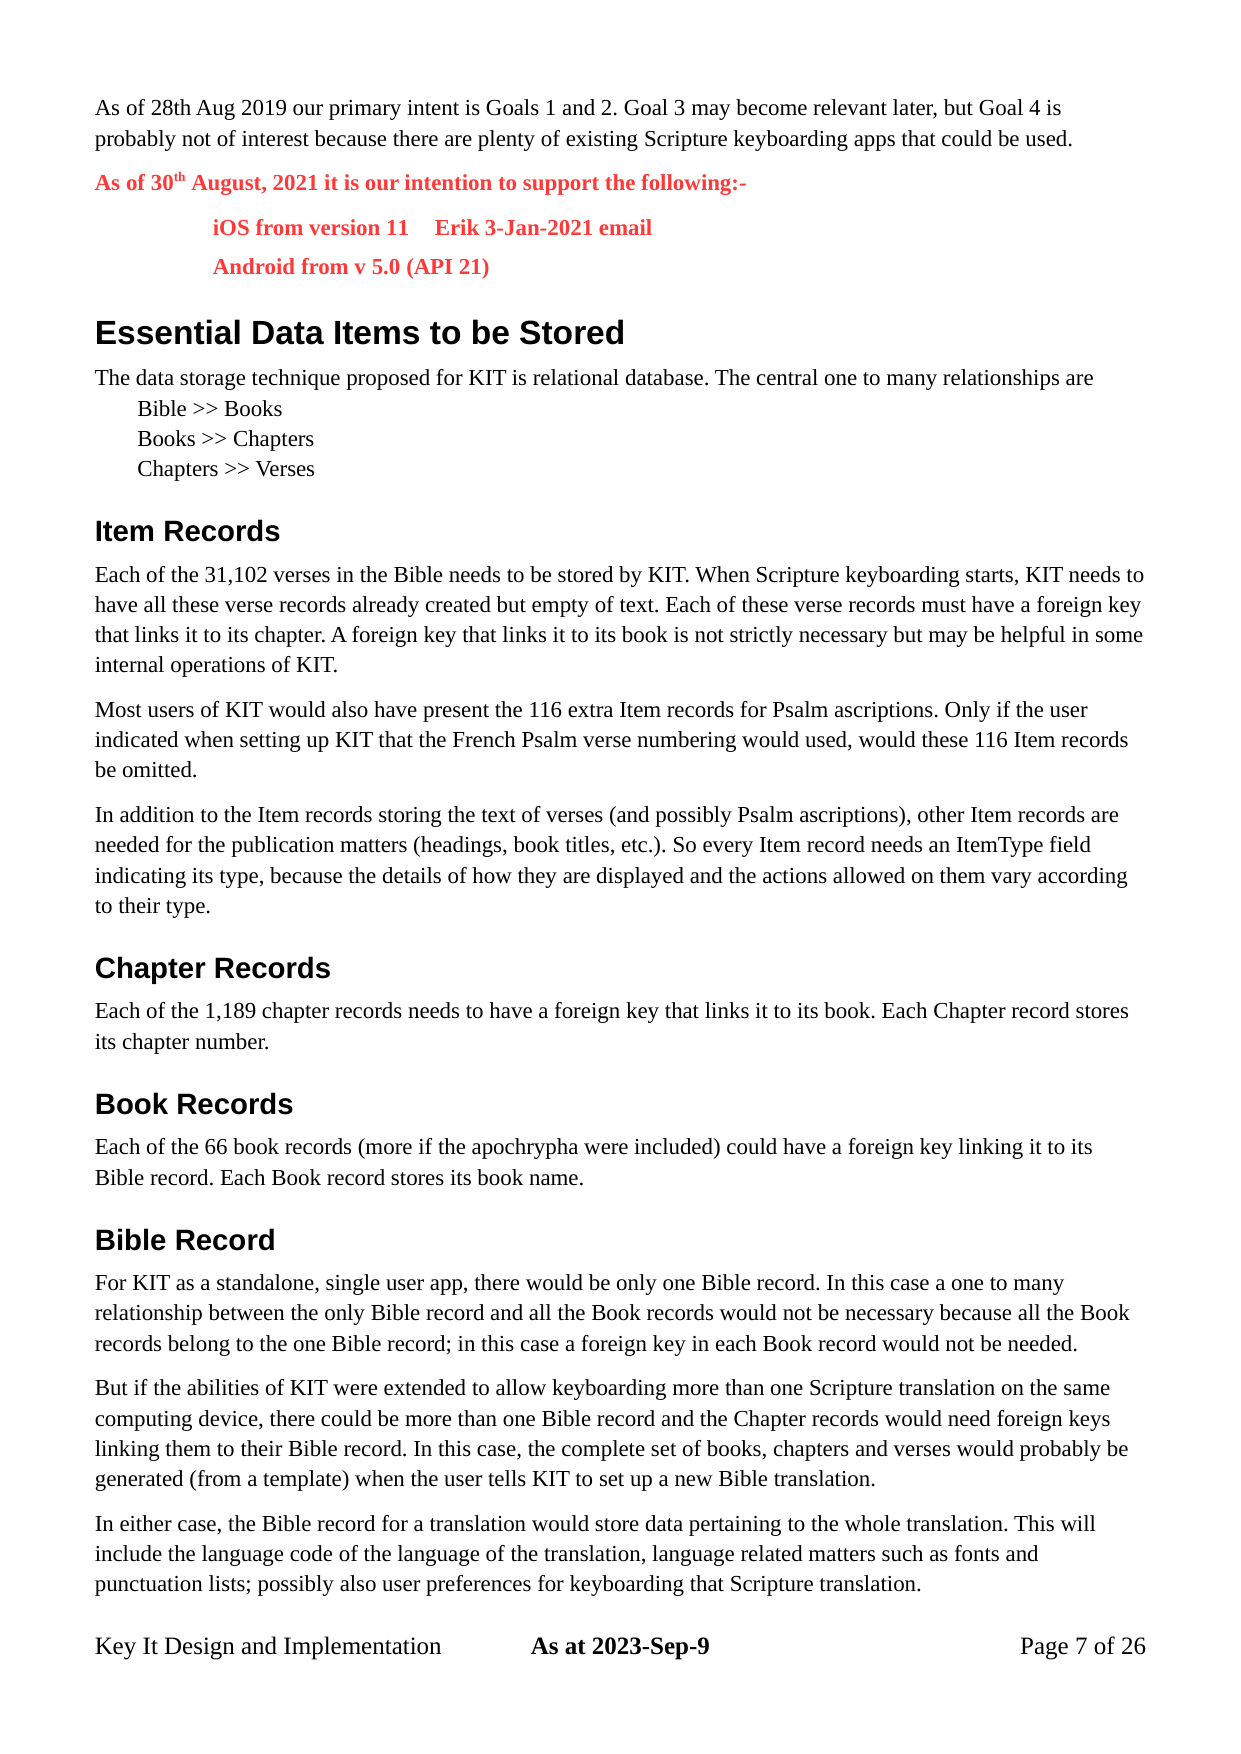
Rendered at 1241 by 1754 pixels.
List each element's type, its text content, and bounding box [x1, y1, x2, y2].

subtitle Chapter Records [94, 951, 1146, 985]
text Most users of KIT would also have present the 116 extra Item records for Psalm ascriptions. Only if the user indicated when setting up KIT that the French Psalm verse numbering would used, would these 116 Item records be omitted. [94, 696, 1146, 783]
text In either case, the Bible record for a translation would store data pertaining to the whole translation. This will include the language code of the language of the translation, language related matters such as fonts and punctuation lists; possibly also user preferences for keyboarding that Scripture translation. [94, 1510, 1146, 1597]
text But if the abilities of KIT were extended to allow keyboarding more than one Scripture translation on the same computing device, there could be more than one Bible record and the Chapter records would need foreign keys linking them to their Bible record. In this case, the complete set of books, chapters and verses would probably be generated (from a template) when the user tells KIT to set up a new Bible translation. [94, 1374, 1146, 1491]
text As of 28th Aug 2019 our primary intent is Goals 1 and 2. Goal 3 may become relevant later, but Goal 4 is probably not of interest because there are plenty of existing Scripture keyboarding apps that could be used. [94, 94, 1146, 151]
text Each of the 31,102 verses in the Bible needs to be stored by KIT. When Scripture keyboarding starts, KIT needs to have all these verse records already created but empty of text. Each of these verse records must have a foreign key that links it to its chapter. A foreign key that links it to its book is not strictly necessary but may be helpful in some internal operations of KIT. [94, 561, 1146, 678]
text iOS from version 11 Erik 3-Jan-2021 email [213, 214, 1146, 241]
subtitle Item Records [94, 514, 1146, 548]
text For KIT as a standalone, single user app, there would be only one Bible record. In this case a one to many relationship between the only Bible record and all the Book records would not be necessary because all the Book records belong to the one Bible record; in this case a foreign key in each Book record would not be needed. [94, 1269, 1146, 1356]
text The data storage technique proposed for KIT is relational database. The central one to many relationships are Bible >> Books Books >> Chapters Chapters >> Verses [94, 364, 1146, 481]
text As of 30th August, 2021 it is our intention to support the following:- [94, 169, 1146, 196]
text Android from v 5.0 (API 21) [213, 253, 1146, 280]
subtitle Bible Record [94, 1223, 1146, 1257]
text In addition to the Item records storing the text of verses (and possibly Psalm ascriptions), other Item records are needed for the publication matters (headings, book titles, etc.). So every Item record needs an ItemType field indicating its type, because the details of how they are displayed and the actions allowed on them vary according to their type. [94, 801, 1146, 918]
text Each of the 66 book records (more if the apochrypha were included) could have a foreign key linking it to its Bible record. Each Book record stores its book name. [94, 1133, 1146, 1190]
text Each of the 1,189 chapter records needs to have a foreign key that links it to its book. Each Chapter record stores its chapter number. [94, 997, 1146, 1054]
subtitle Book Records [94, 1087, 1146, 1121]
subtitle Essential Data Items to be Stored [94, 313, 1146, 352]
